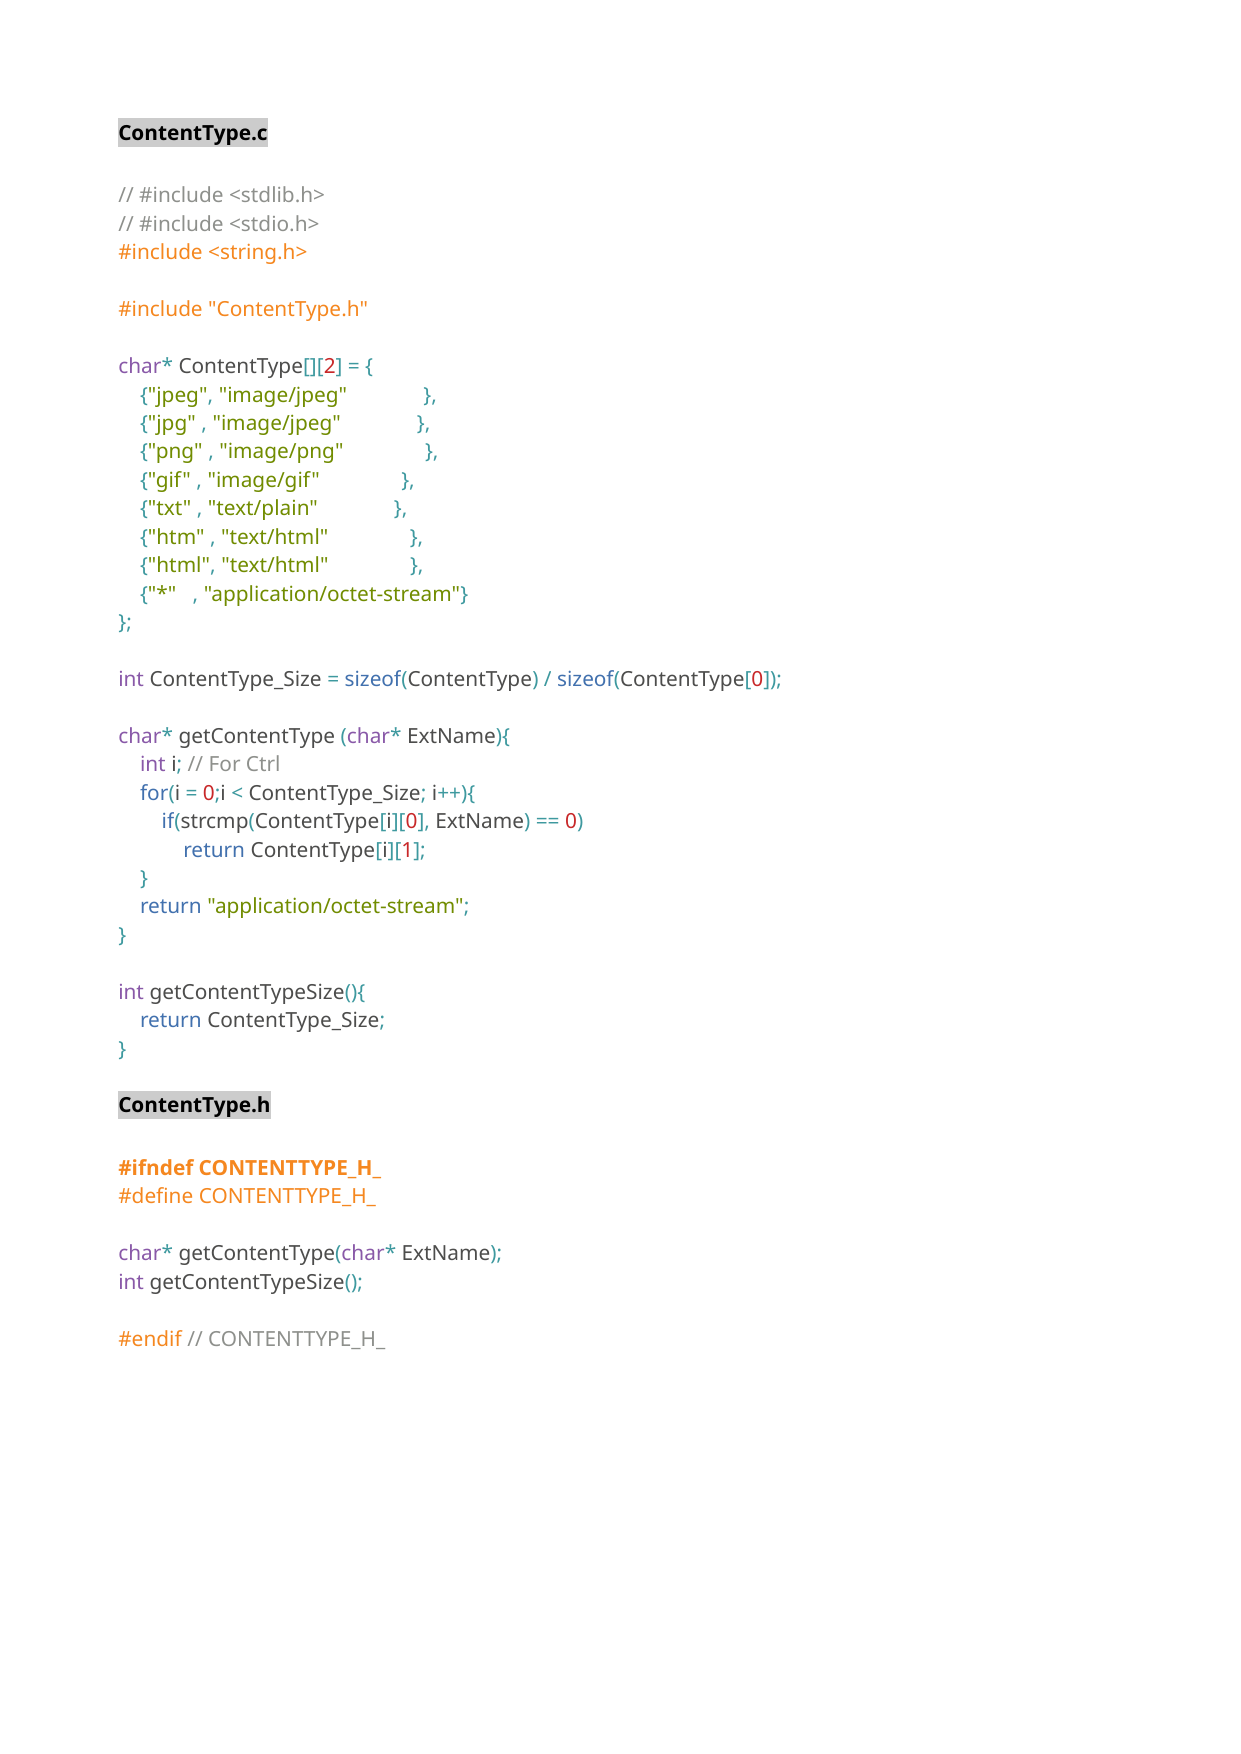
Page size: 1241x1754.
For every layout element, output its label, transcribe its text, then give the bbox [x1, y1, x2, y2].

text #include <string.h> [118, 237, 1122, 266]
text {"html", "text/html" }, [118, 550, 1122, 579]
text } [118, 863, 1122, 892]
text {"jpg" , "image/jpeg" }, [118, 408, 1122, 437]
text #include "ContentType.h" [118, 294, 1122, 323]
text int ContentType_Size = sizeof(ContentType) / sizeof(ContentType[0]); [118, 664, 1122, 692]
text char* getContentType (char* ExtName){ [118, 721, 1122, 749]
text }; [118, 607, 1122, 636]
text int i; // For Ctrl [118, 749, 1122, 778]
text int getContentTypeSize(); [118, 1267, 1122, 1295]
text ContentType.h [118, 1091, 1122, 1119]
text // #include <stdlib.h> [118, 181, 1122, 209]
text char* ContentType[][2] = { [118, 351, 1122, 380]
text if(strcmp(ContentType[i][0], ExtName) == 0) [118, 806, 1122, 835]
text return ContentType_Size; [118, 1005, 1122, 1034]
text } [118, 1034, 1122, 1062]
text #define CONTENTTYPE_H_ [118, 1182, 1122, 1210]
text {"png" , "image/png" }, [118, 437, 1122, 465]
text return ContentType[i][1]; [118, 835, 1122, 863]
text for(i = 0;i < ContentType_Size; i++){ [118, 778, 1122, 806]
text } [118, 920, 1122, 948]
text {"txt" , "text/plain" }, [118, 493, 1122, 522]
text #endif // CONTENTTYPE_H_ [118, 1324, 1122, 1352]
text {"htm" , "text/html" }, [118, 522, 1122, 550]
text return "application/octet-stream"; [118, 892, 1122, 920]
text // #include <stdio.h> [118, 209, 1122, 237]
text {"*" , "application/octet-stream"} [118, 579, 1122, 607]
text {"jpeg", "image/jpeg" }, [118, 380, 1122, 408]
text #ifndef CONTENTTYPE_H_ [118, 1153, 1122, 1182]
text {"gif" , "image/gif" }, [118, 465, 1122, 493]
text char* getContentType(char* ExtName); [118, 1238, 1122, 1267]
text int getContentTypeSize(){ [118, 977, 1122, 1005]
text ContentType.c [118, 118, 1122, 147]
